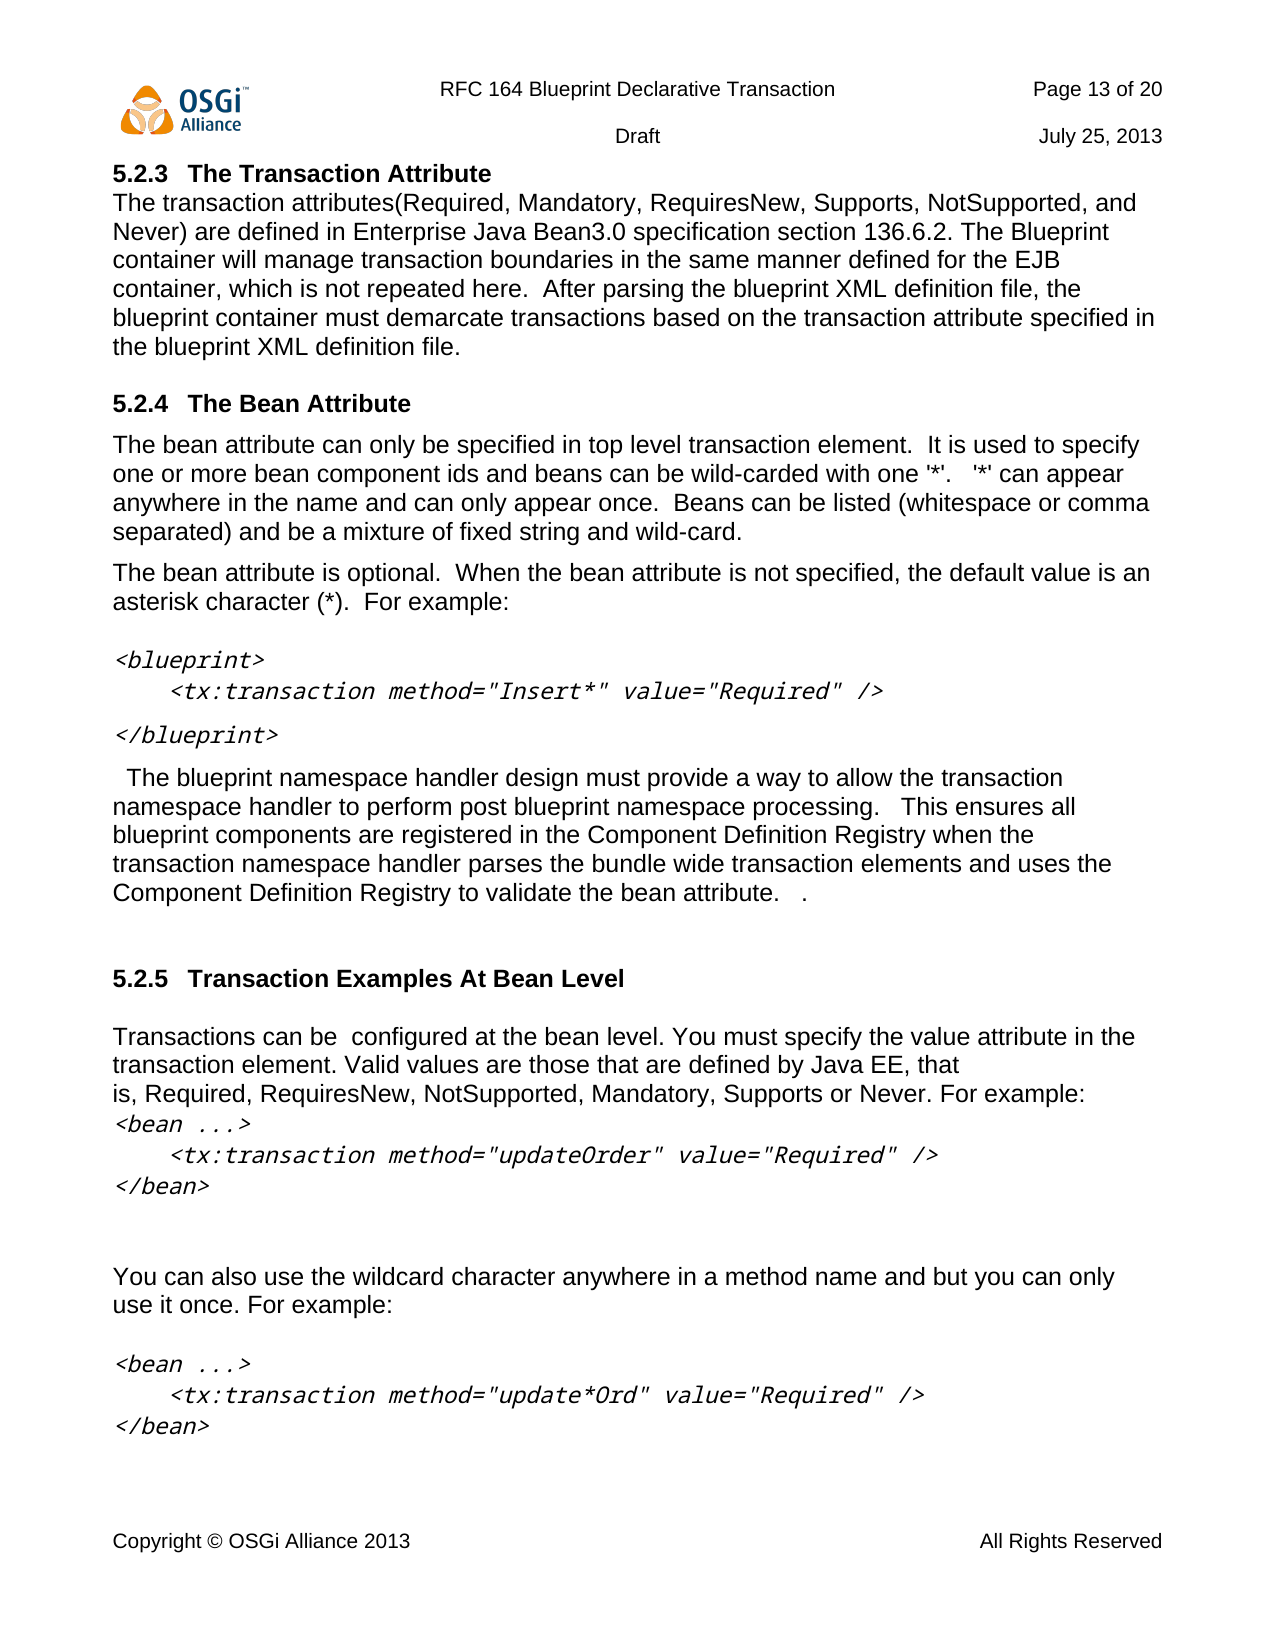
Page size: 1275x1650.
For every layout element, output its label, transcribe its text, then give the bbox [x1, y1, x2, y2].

text The blueprint namespace handler design must provide a way to allow the transaction namespace handler to perform post blueprint namespace processing. This ensures all blueprint components are registered in the Component Definition Registry when the transaction namespace handler parses the bundle wide transaction elements and uses the Component Definition Registry to validate the bean attribute. . [112, 763, 1162, 906]
text </bean> [112, 1170, 1162, 1201]
picture [113, 78, 257, 142]
text The transaction attributes(Required, Mandatory, RequiresNew, Supports, NotSupported, and Never) are defined in Enterprise Java Bean3.0 specification section 136.6.2. The Blueprint container will manage transaction boundaries in the same manner defined for the EJB container, which is not repeated here. After parsing the blueprint XML definition file, the blueprint container must demarcate transactions based on the transaction attribute specified in the blueprint XML definition file. [112, 188, 1162, 360]
text Transactions can be configured at the bean level. You must specify the value attribute in the transaction element. Valid values are those that are defined by Java EE, that [112, 1021, 1162, 1079]
text <tx:transaction method="updateOrder" value="Required" /> [112, 1139, 1162, 1170]
text </blueprint> [112, 719, 1162, 750]
text <tx:transaction method="Insert*" value="Required" /> [112, 675, 1162, 706]
text The bean attribute is optional. When the bean attribute is not specified, the default value is an asterisk character (*). For example: [112, 558, 1162, 615]
subtitle The Transaction Attribute [112, 159, 1162, 188]
text <bean ...> [112, 1108, 1162, 1139]
text The bean attribute can only be specified in top level transaction element. It is used to specify one or more bean component ids and beans can be wild-carded with one '*'. '*' can appear anywhere in the name and can only appear once. Beans can be listed (whitespace or comma separated) and be a mixture of fixed string and wild-card. [112, 430, 1162, 545]
subtitle Transaction Examples At Bean Level [112, 964, 1162, 993]
text <blueprint> [112, 644, 1162, 675]
text is, Required, RequiresNew, NotSupported, Mandatory, Supports or Never. For example: [112, 1079, 1162, 1108]
text You can also use the wildcard character anywhere in a method name and but you can only use it once. For example: [112, 1261, 1162, 1319]
text <bean ...> [112, 1348, 1162, 1379]
text </bean> [112, 1410, 1162, 1441]
subtitle The Bean Attribute [112, 389, 1162, 418]
text <tx:transaction method="update*Ord" value="Required" /> [112, 1379, 1162, 1410]
